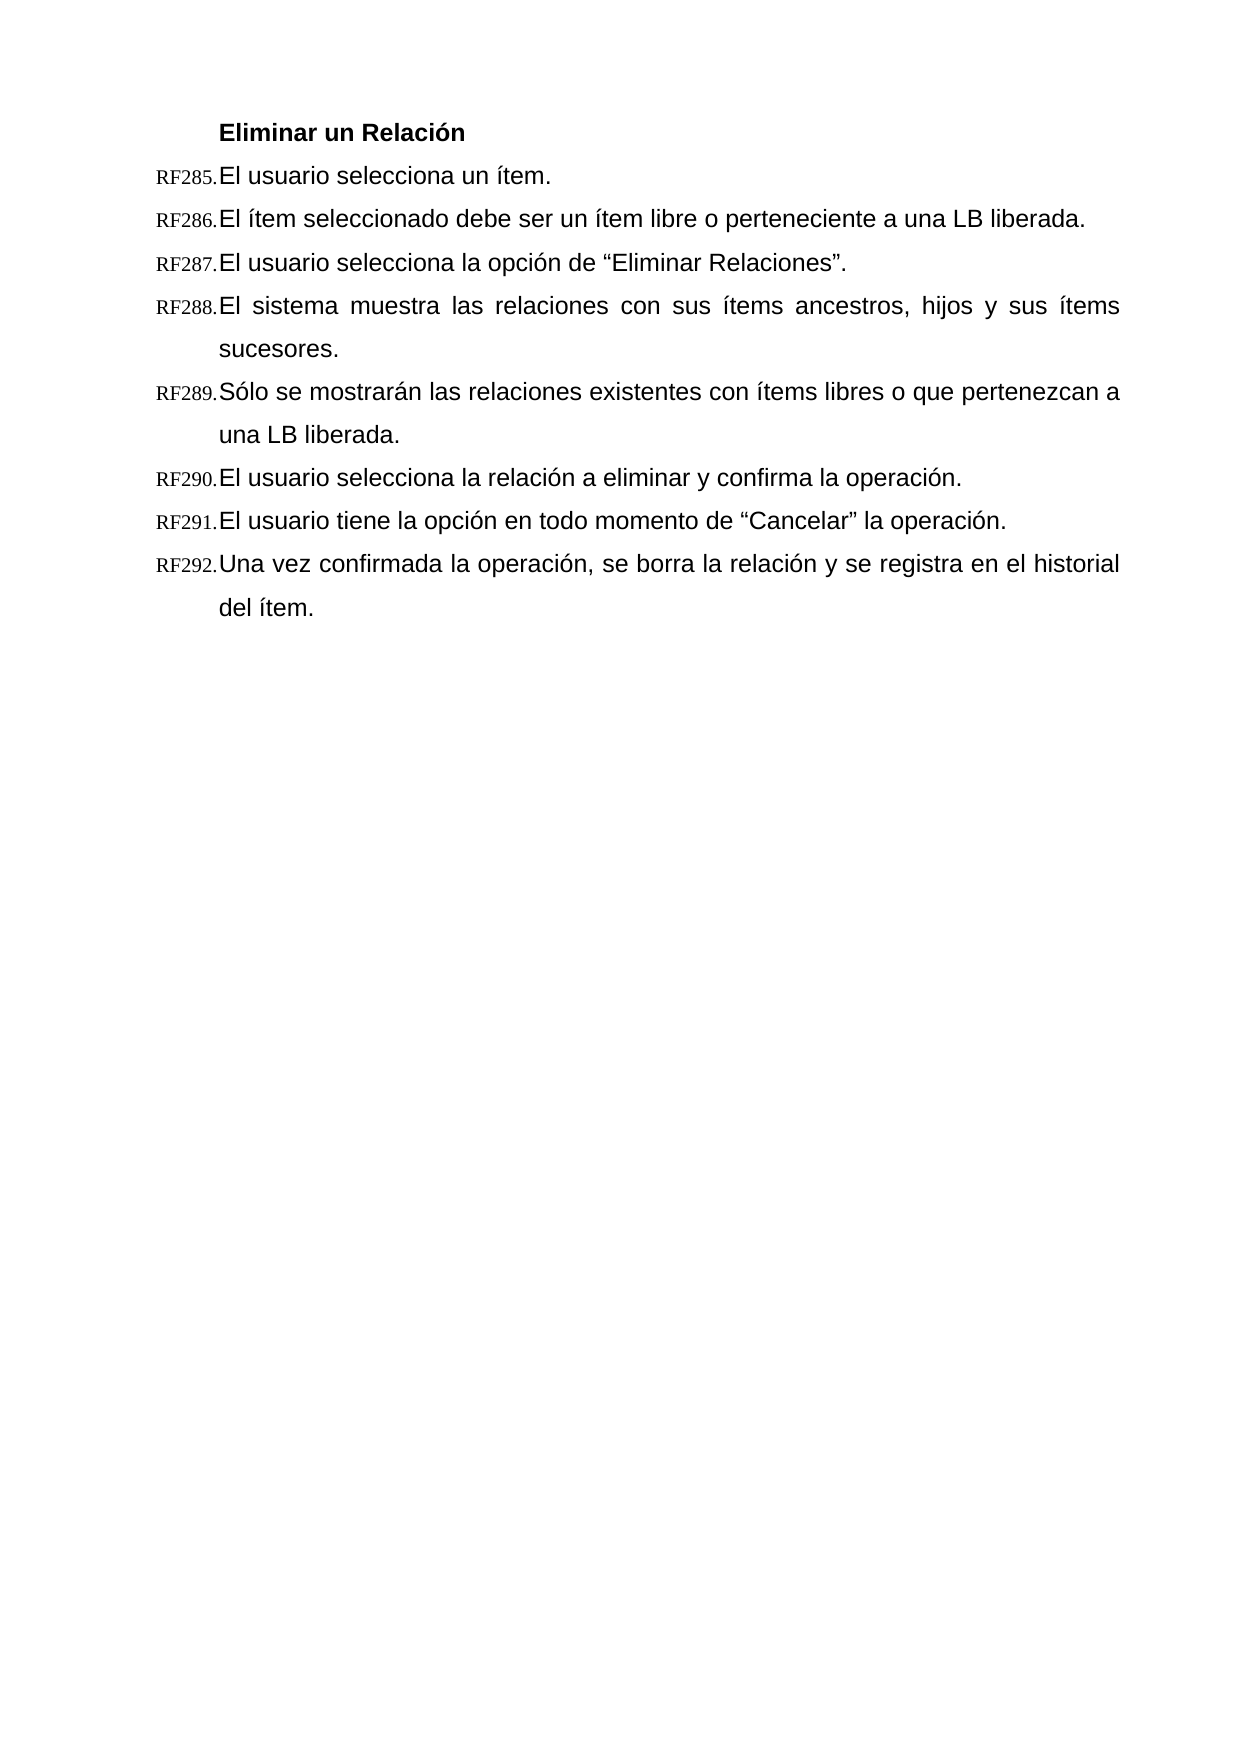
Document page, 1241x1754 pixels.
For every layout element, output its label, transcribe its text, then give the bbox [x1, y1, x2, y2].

list Una vez confirmada la operación, se borra la relación y se registra en el historial del ítem. [156, 549, 1122, 621]
list El usuario selecciona la relación a eliminar y confirma la operación. [156, 463, 1122, 492]
list El sistema muestra las relaciones con sus ítems ancestros, hijos y sus ítems sucesores. [156, 291, 1122, 362]
list El usuario selecciona la opción de “Eliminar Relaciones”. [156, 247, 1122, 276]
list El usuario selecciona un ítem. [156, 161, 1122, 190]
list El usuario tiene la opción en todo momento de “Cancelar” la operación. [156, 506, 1122, 535]
list Sólo se mostrarán las relaciones existentes con ítems libres o que pertenezcan a una LB liberada. [156, 377, 1122, 449]
list El ítem seleccionado debe ser un ítem libre o perteneciente a una LB liberada. [156, 204, 1122, 233]
list Eliminar un Relación [156, 118, 1122, 147]
